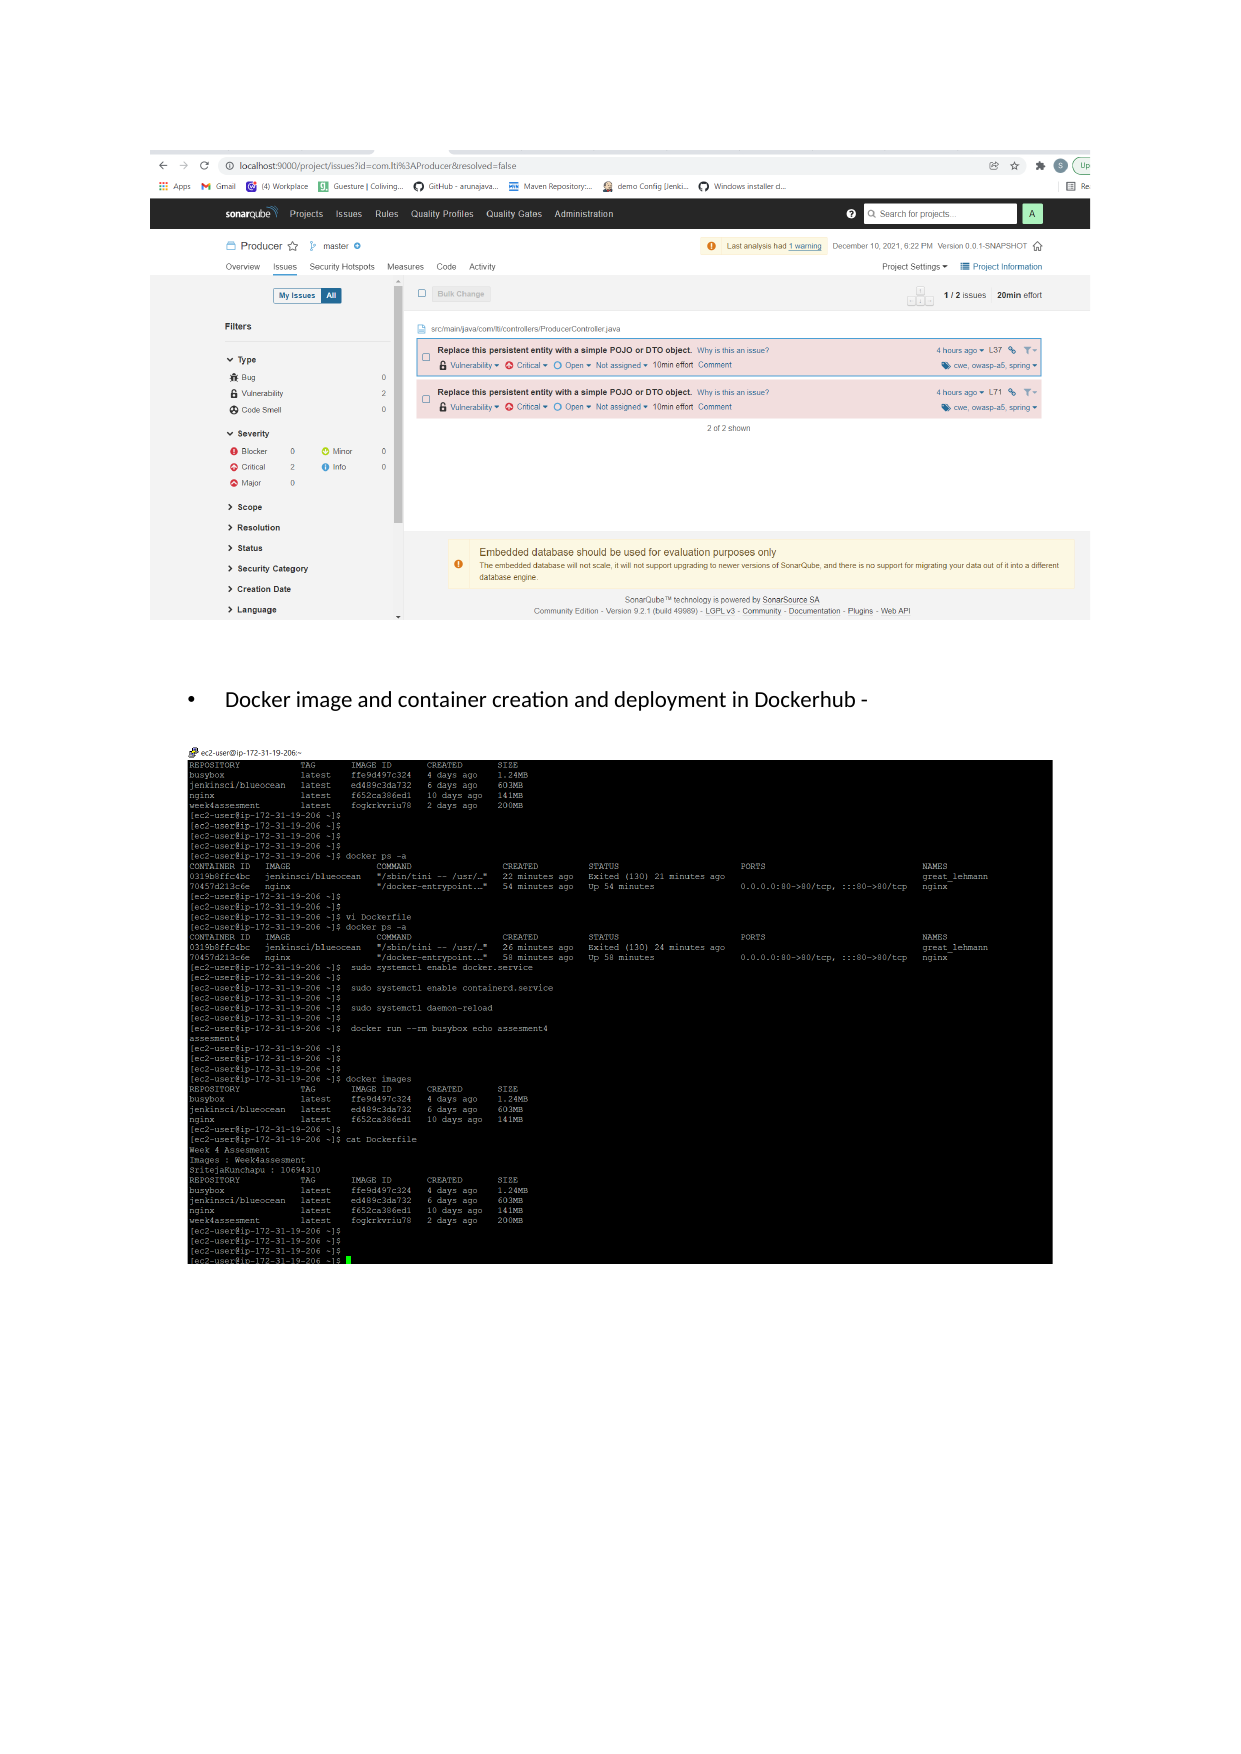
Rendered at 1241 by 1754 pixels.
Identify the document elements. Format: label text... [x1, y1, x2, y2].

list Docker image and container creation and deployment in Dockerhub - [187, 685, 1090, 713]
picture [187, 745, 1053, 1264]
picture [150, 150, 1091, 620]
